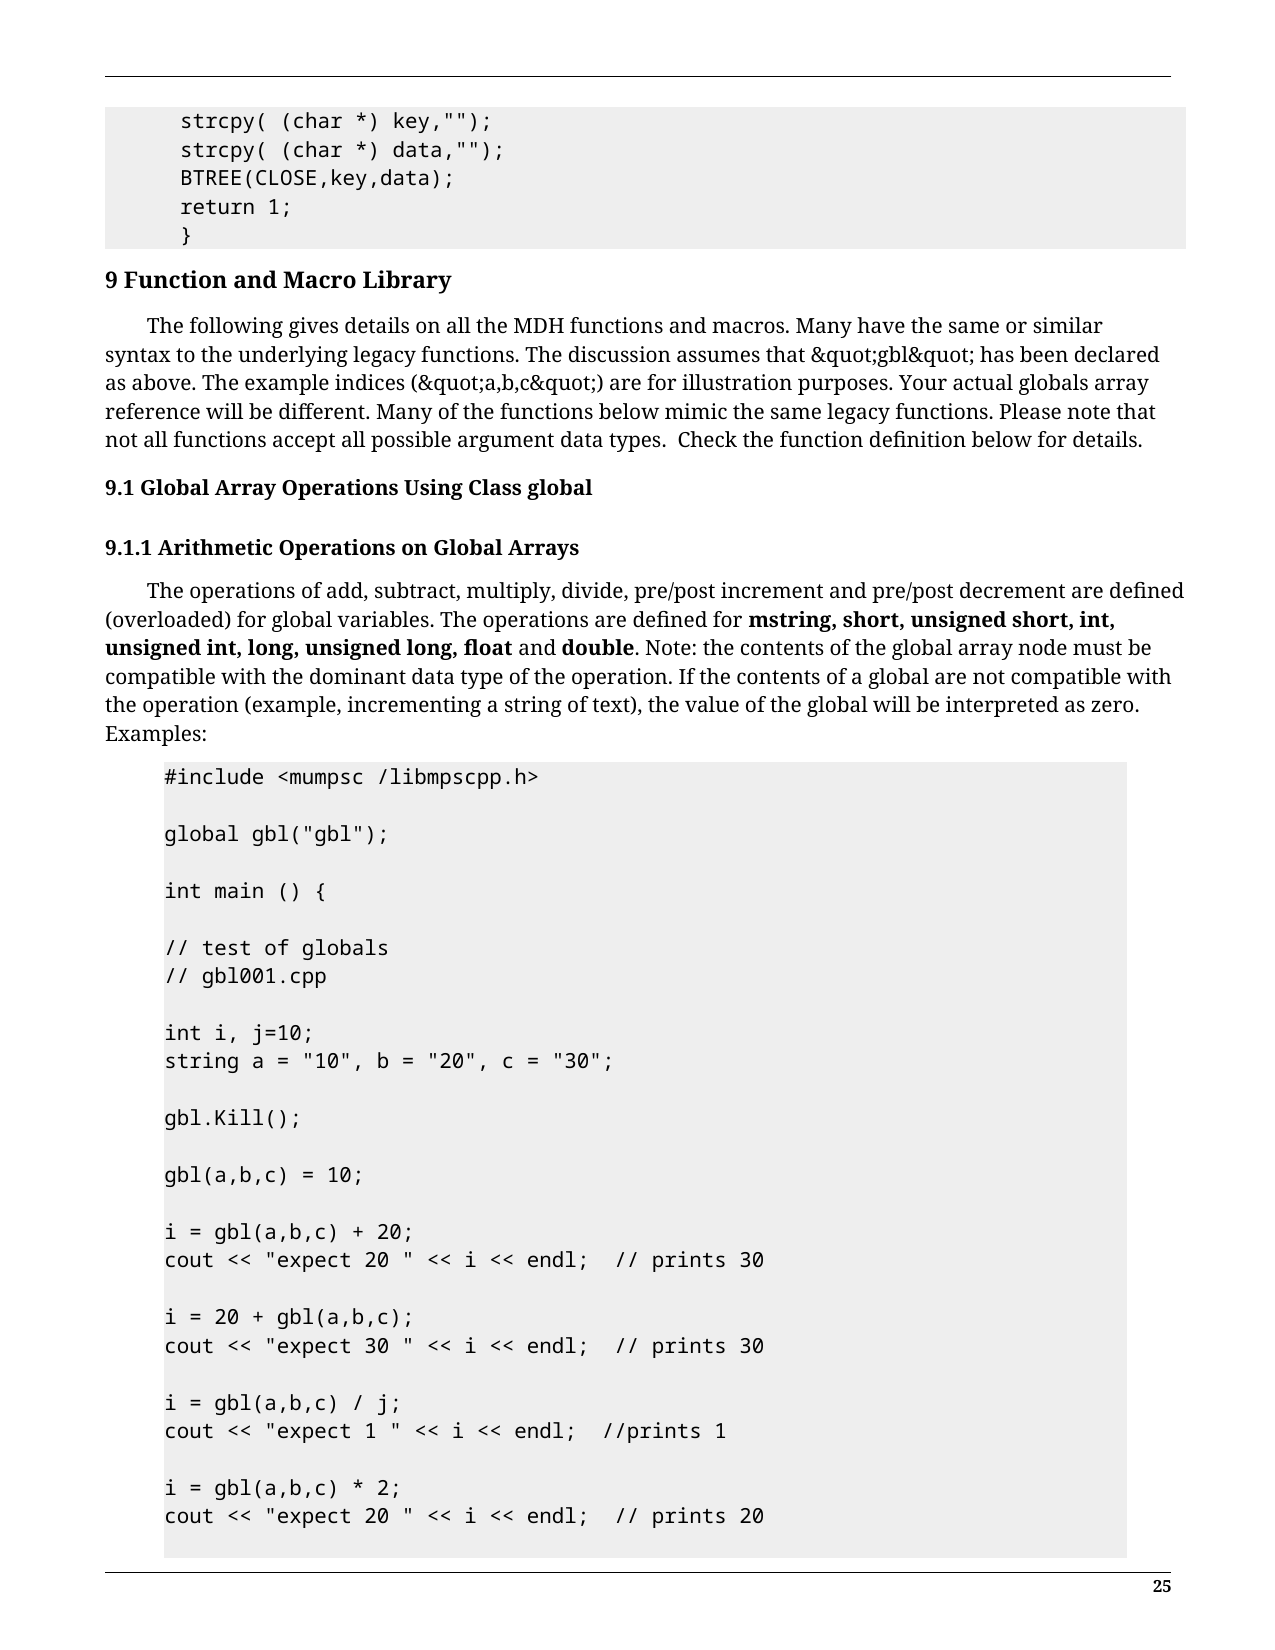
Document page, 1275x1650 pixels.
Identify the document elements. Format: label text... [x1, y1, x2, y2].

text i = 20 + gbl(a,b,c); [164, 1302, 1127, 1331]
text // test of globals [164, 933, 1127, 961]
text cout << "expect 1 " << i << endl; //prints 1 [164, 1416, 1127, 1445]
subtitle Arithmetic Operations on Global Arrays [105, 533, 1186, 562]
text // gbl001.cpp [164, 961, 1127, 990]
text global gbl("gbl"); [164, 819, 1127, 847]
text cout << "expect 20 " << i << endl; // prints 20 [164, 1502, 1127, 1530]
text int main () { [164, 876, 1127, 904]
text string a = "10", b = "20", c = "30"; [164, 1047, 1127, 1075]
text gbl(a,b,c) = 10; [164, 1160, 1127, 1189]
text The operations of add, subtract, multiply, divide, pre/post increment and pre/post decrement are defined (overloaded) for global variables. The operations are defined for mstring, short, unsigned short, int, unsigned int, long, unsigned long, float and double. Note: the contents of the global array node must be compatible with the dominant data type of the operation. If the contents of a global are not compatible with the operation (example, incrementing a string of text), the value of the global will be interpreted as zero. Examples: [105, 577, 1186, 747]
text int i, j=10; [164, 1018, 1127, 1047]
text cout << "expect 30 " << i << endl; // prints 30 [164, 1331, 1127, 1359]
text gbl.Kill(); [164, 1103, 1127, 1132]
text cout << "expect 20 " << i << endl; // prints 30 [164, 1246, 1127, 1274]
text i = gbl(a,b,c) + 20; [164, 1217, 1127, 1246]
subtitle Function and Macro Library [105, 264, 1186, 295]
text The following gives details on all the MDH functions and macros. Many have the same or similar syntax to the underlying legacy functions. The discussion assumes that &quot;gbl&quot; has been declared as above. The example indices (&quot;a,b,c&quot;) are for illustration purposes. Your actual globals array reference will be different. Many of the functions below mimic the same legacy functions. Please note that not all functions accept all possible argument data types. Check the function definition below for details. [105, 312, 1171, 454]
text i = gbl(a,b,c) / j; [164, 1388, 1127, 1416]
text i = gbl(a,b,c) * 2; [164, 1473, 1127, 1502]
subtitle Global Array Operations Using Class global [105, 473, 1186, 502]
text #include <mumpsc /libmpscpp.h> [164, 762, 1127, 791]
text strcpy( (char *) key,""); strcpy( (char *) data,""); BTREE(CLOSE,key,data); return 1; } [105, 107, 1186, 249]
